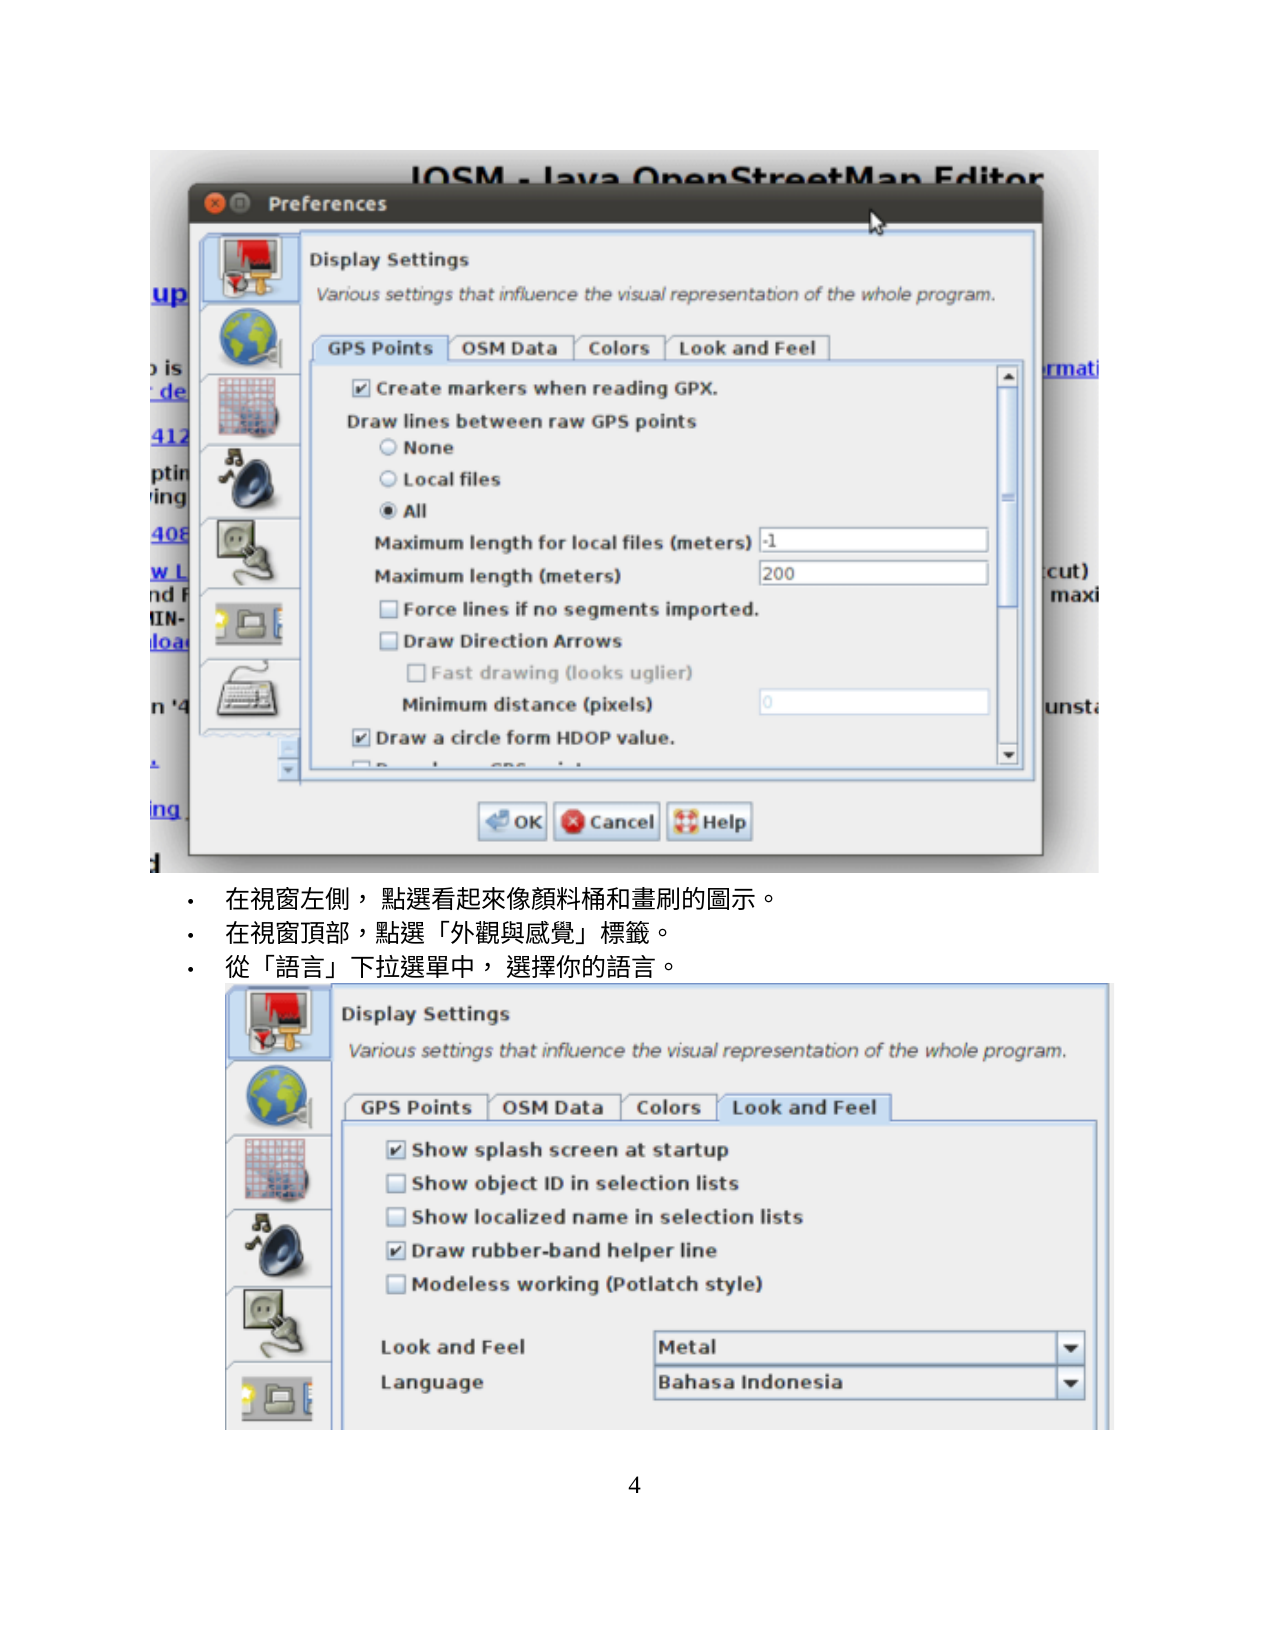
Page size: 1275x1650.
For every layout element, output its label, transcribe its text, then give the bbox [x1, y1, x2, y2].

list 在視窗左側， 點選看起來像顏料桶和畫刷的圖示。 [187, 881, 1125, 915]
picture [150, 150, 1099, 873]
list 從「語言」下拉選單中， 選擇你的語言。 [187, 949, 1125, 983]
list 在視窗頂部，點選「外觀與感覺」標籤。 [187, 915, 1125, 949]
picture [225, 983, 1115, 1430]
